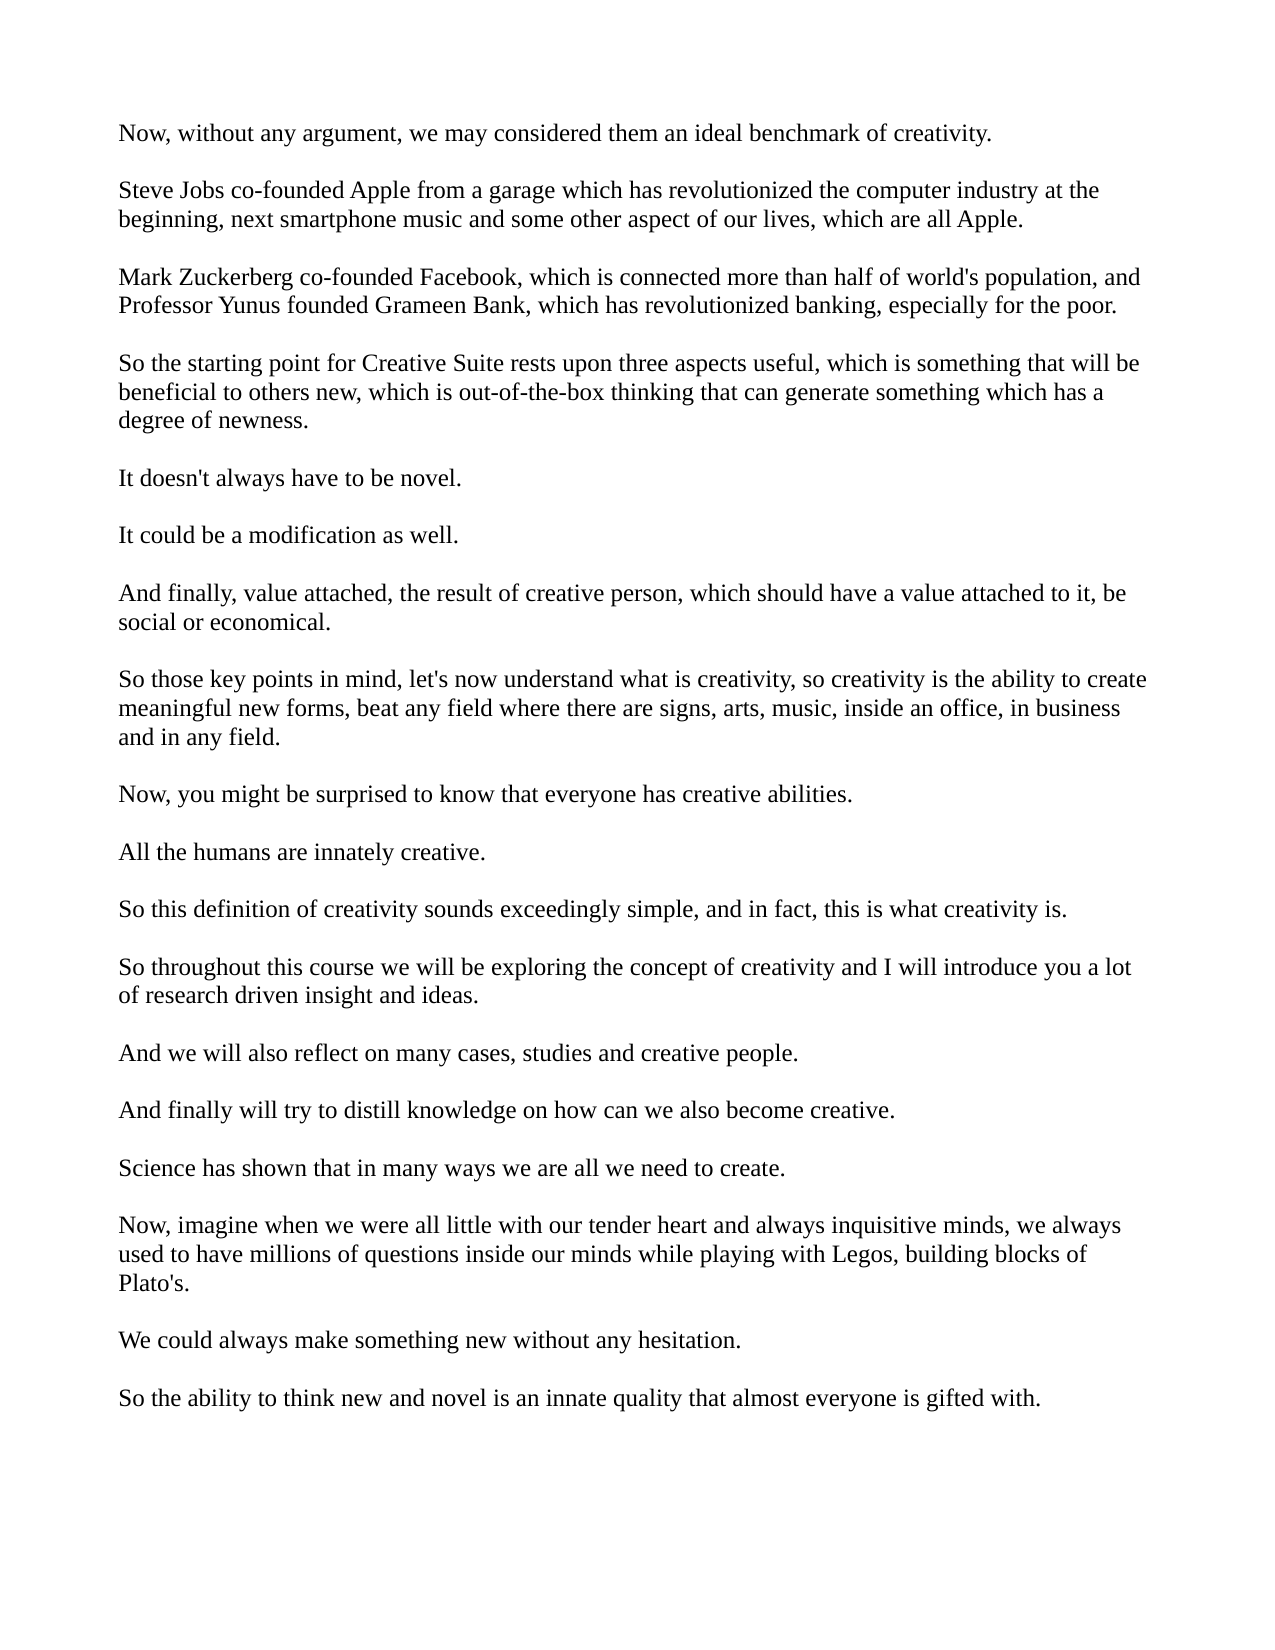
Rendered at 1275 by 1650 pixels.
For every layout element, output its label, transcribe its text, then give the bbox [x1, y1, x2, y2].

text All the humans are innately creative. [118, 837, 1157, 866]
text And finally, value attached, the result of creative person, which should have a value attached to it, be social or economical. [118, 578, 1157, 636]
text So those key points in mind, let's now understand what is creativity, so creativity is the ability to create meaningful new forms, beat any field where there are signs, arts, music, inside an office, in business and in any field. [118, 664, 1157, 751]
text It doesn't always have to be novel. [118, 463, 1157, 492]
text It could be a modification as well. [118, 521, 1157, 549]
text Now, imagine when we were all little with our tender heart and always inquisitive minds, we always used to have millions of questions inside our minds while playing with Legos, building blocks of Plato's. [118, 1211, 1157, 1297]
text Now, without any argument, we may considered them an ideal benchmark of creativity. [118, 118, 1157, 147]
text So throughout this course we will be exploring the concept of creativity and I will introduce you a lot of research driven insight and ideas. [118, 952, 1157, 1009]
text Mark Zuckerberg co-founded Facebook, which is connected more than half of world's population, and [118, 262, 1157, 291]
text Professor Yunus founded Grameen Bank, which has revolutionized banking, especially for the poor. [118, 291, 1157, 319]
text So the ability to think new and novel is an innate quality that almost everyone is gifted with. [118, 1383, 1157, 1412]
text So this definition of creativity sounds exceedingly simple, and in fact, this is what creativity is. [118, 894, 1157, 923]
text Science has shown that in many ways we are all we need to create. [118, 1153, 1157, 1182]
text And finally will try to distill knowledge on how can we also become creative. [118, 1096, 1157, 1124]
text And we will also reflect on many cases, studies and creative people. [118, 1038, 1157, 1067]
text Steve Jobs co-founded Apple from a garage which has revolutionized the computer industry at the beginning, next smartphone music and some other aspect of our lives, which are all Apple. [118, 176, 1157, 233]
text So the starting point for Creative Suite rests upon three aspects useful, which is something that will be beneficial to others new, which is out-of-the-box thinking that can generate something which has a degree of newness. [118, 348, 1157, 434]
text We could always make something new without any hesitation. [118, 1326, 1157, 1354]
text Now, you might be surprised to know that everyone has creative abilities. [118, 779, 1157, 808]
